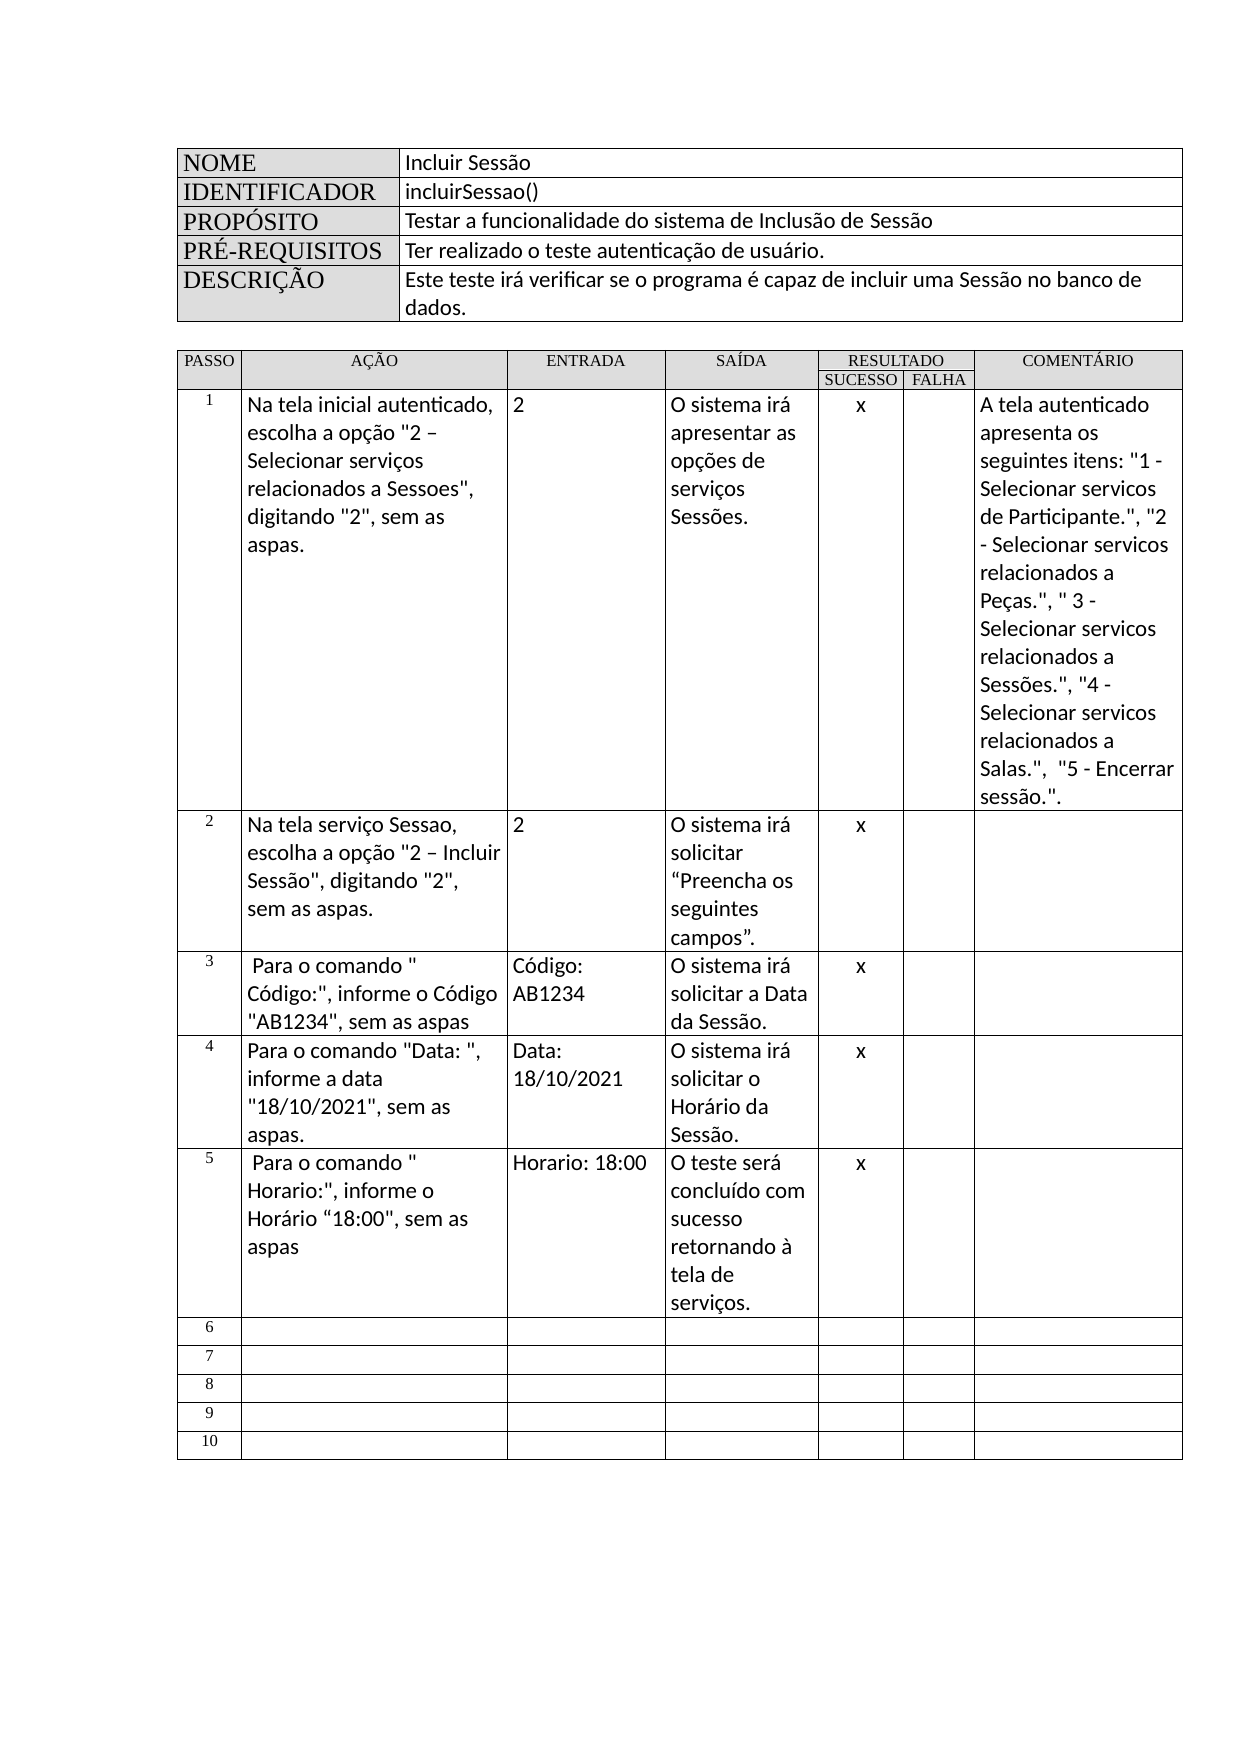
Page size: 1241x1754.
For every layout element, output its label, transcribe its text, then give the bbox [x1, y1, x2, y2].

table_cell [904, 390, 974, 810]
table_cell O sistema irá solicitar a Data da Sessão. [666, 952, 818, 1035]
table_cell [819, 1346, 903, 1373]
table_cell [904, 1036, 974, 1148]
table_cell x [819, 1036, 903, 1148]
table_cell [904, 1403, 974, 1431]
table_cell [975, 1432, 1182, 1459]
table_cell [904, 811, 974, 951]
table_cell Código: AB1234 [508, 952, 665, 1035]
table_cell [819, 1403, 903, 1431]
table_cell [975, 1346, 1182, 1373]
table_cell [975, 1149, 1182, 1316]
table_cell [904, 1375, 974, 1402]
table_cell 6 [178, 1318, 241, 1345]
table_cell [508, 1346, 665, 1373]
table_cell 2 [508, 390, 665, 810]
table_cell incluirSessao() [400, 178, 1182, 206]
table_header PASSO [178, 351, 241, 389]
table_cell [975, 1036, 1182, 1148]
table_cell PRÉ-REQUISITOS [178, 236, 399, 265]
table_header AÇÃO [242, 351, 507, 389]
table_cell O sistema irá apresentar as opções de serviços Sessões. [666, 390, 818, 810]
table_cell [666, 1346, 818, 1373]
table_header COMENTÁRIO [975, 351, 1182, 389]
table_cell [904, 952, 974, 1035]
table_cell O sistema irá solicitar o Horário da Sessão. [666, 1036, 818, 1148]
table_cell [904, 1432, 974, 1459]
table_cell [819, 1318, 903, 1345]
table_cell Testar a funcionalidade do sistema de Inclusão de Sessão [400, 207, 1182, 235]
table_cell x [819, 952, 903, 1035]
table_cell [508, 1318, 665, 1345]
table_cell 2 [178, 811, 241, 951]
table_header NOME [178, 149, 399, 177]
table_cell [975, 1375, 1182, 1402]
table_cell [904, 1346, 974, 1373]
table_cell O sistema irá solicitar “Preencha os seguintes campos”. [666, 811, 818, 951]
table_cell [666, 1432, 818, 1459]
table_header ENTRADA [508, 351, 665, 389]
table_cell FALHA [904, 371, 974, 389]
table_cell [242, 1346, 507, 1373]
table_cell [666, 1403, 818, 1431]
table_cell [819, 1432, 903, 1459]
table_cell [904, 1318, 974, 1345]
table_cell 8 [178, 1375, 241, 1402]
table_cell 7 [178, 1346, 241, 1373]
table_cell [242, 1432, 507, 1459]
table_cell [666, 1375, 818, 1402]
table_cell [975, 1403, 1182, 1431]
table_cell [242, 1318, 507, 1345]
table_cell Ter realizado o teste autenticação de usuário. [400, 236, 1182, 265]
table_cell [666, 1318, 818, 1345]
table_cell [508, 1432, 665, 1459]
table_cell Para o comando " Código:", informe o Código "AB1234", sem as aspas [242, 952, 507, 1035]
table_header RESULTADO [819, 351, 974, 369]
table_cell [819, 1375, 903, 1402]
table_cell 3 [178, 952, 241, 1035]
table_cell A tela autenticado apresenta os seguintes itens: "1 - Selecionar servicos de Participante.", "2 - Selecionar servicos relacionados a Peças.", " 3 - Selecionar servicos relacionados a Sessões.", "4 - Selecionar servicos relacionados a Salas.", "5 - Encerrar sessão.". [975, 390, 1182, 810]
table_cell [508, 1403, 665, 1431]
table_cell [242, 1375, 507, 1402]
table_cell Para o comando " Horario:", informe o Horário “18:00", sem as aspas [242, 1149, 507, 1316]
table_cell SUCESSO [819, 371, 903, 389]
table_cell x [819, 811, 903, 951]
table_cell 5 [178, 1149, 241, 1316]
table_cell O teste será concluído com sucesso retornando à tela de serviços. [666, 1149, 818, 1316]
table_cell [975, 811, 1182, 951]
table_cell Na tela serviço Sessao, escolha a opção "2 – Incluir Sessão", digitando "2", sem as aspas. [242, 811, 507, 951]
table_cell [242, 1403, 507, 1431]
table_cell PROPÓSITO [178, 207, 399, 235]
table_cell 10 [178, 1432, 241, 1459]
table_cell Para o comando "Data: ", informe a data "18/10/2021", sem as aspas. [242, 1036, 507, 1148]
table_cell IDENTIFICADOR [178, 178, 399, 206]
table_cell x [819, 1149, 903, 1316]
table_cell Este teste irá verificar se o programa é capaz de incluir uma Sessão no banco de dados. [400, 266, 1182, 321]
table_cell Data: 18/10/2021 [508, 1036, 665, 1148]
table_cell [975, 952, 1182, 1035]
table_header SAÍDA [666, 351, 818, 389]
table_cell [508, 1375, 665, 1402]
table_cell x [819, 390, 903, 810]
table_cell Horario: 18:00 [508, 1149, 665, 1316]
table_cell 1 [178, 390, 241, 810]
table_header Incluir Sessão [400, 149, 1182, 177]
table_cell [975, 1318, 1182, 1345]
table_cell [904, 1149, 974, 1316]
table_cell DESCRIÇÃO [178, 266, 399, 321]
table_cell 2 [508, 811, 665, 951]
table_cell Na tela inicial autenticado, escolha a opção "2 – Selecionar serviços relacionados a Sessoes", digitando "2", sem as aspas. [242, 390, 507, 810]
table_cell 4 [178, 1036, 241, 1148]
table_cell 9 [178, 1403, 241, 1431]
